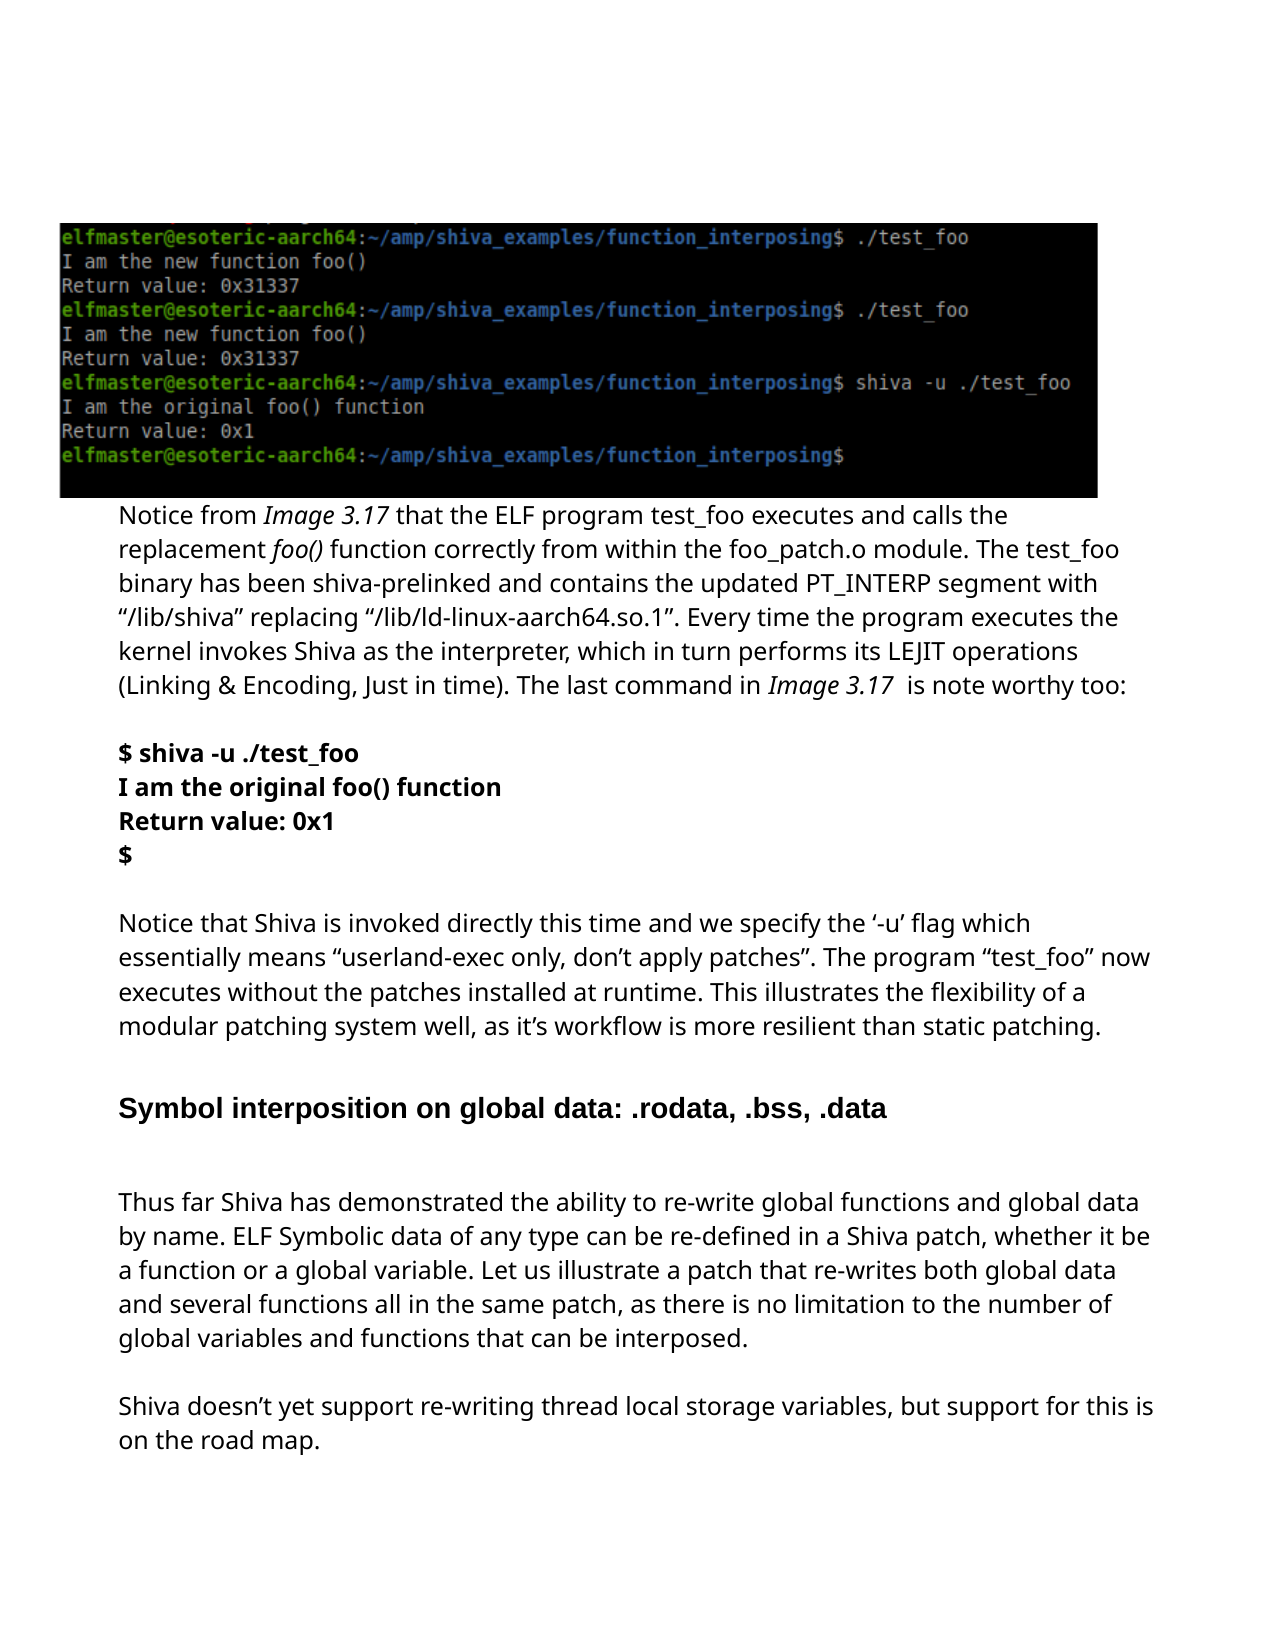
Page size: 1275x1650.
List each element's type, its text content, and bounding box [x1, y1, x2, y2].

text Notice from Image 3.17 that the ELF program test_foo executes and calls the replacement foo() function correctly from within the foo_patch.o module. The test_foo binary has been shiva-prelinked and contains the updated PT_INTERP segment with “/lib/shiva” replacing “/lib/ld-linux-aarch64.so.1”. Every time the program executes the kernel invokes Shiva as the interpreter, which in turn performs its LEJIT operations (Linking & Encoding, Just in time). The last command in Image 3.17 is note worthy too: [118, 228, 1157, 702]
text Shiva doesn’t yet support re-writing thread local storage variables, but support for this is on the road map. [118, 1389, 1157, 1457]
picture [59, 223, 1098, 498]
text Thus far Shiva has demonstrated the ability to re-write global functions and global data by name. ELF Symbolic data of any type can be re-defined in a Shiva patch, whether it be a function or a global variable. Let us illustrate a patch that re-writes both global data and several functions all in the same patch, as there is no limitation to the number of global variables and functions that can be interposed. [118, 1184, 1157, 1355]
text Notice that Shiva is invoked directly this time and we specify the ‘-u’ flag which essentially means “userland-exec only, don’t apply patches”. The program “test_foo” now executes without the patches installed at runtime. This illustrates the flexibility of a modular patching system well, as it’s workflow is more resilient than static patching. [118, 906, 1157, 1042]
text Return value: 0x1 [118, 804, 1157, 838]
text $ shiva -u ./test_foo [118, 736, 1157, 770]
text $ [118, 838, 1157, 872]
subtitle Symbol interposition on global data: .rodata, .bss, .data [118, 1091, 1157, 1124]
text I am the original foo() function [118, 770, 1157, 804]
